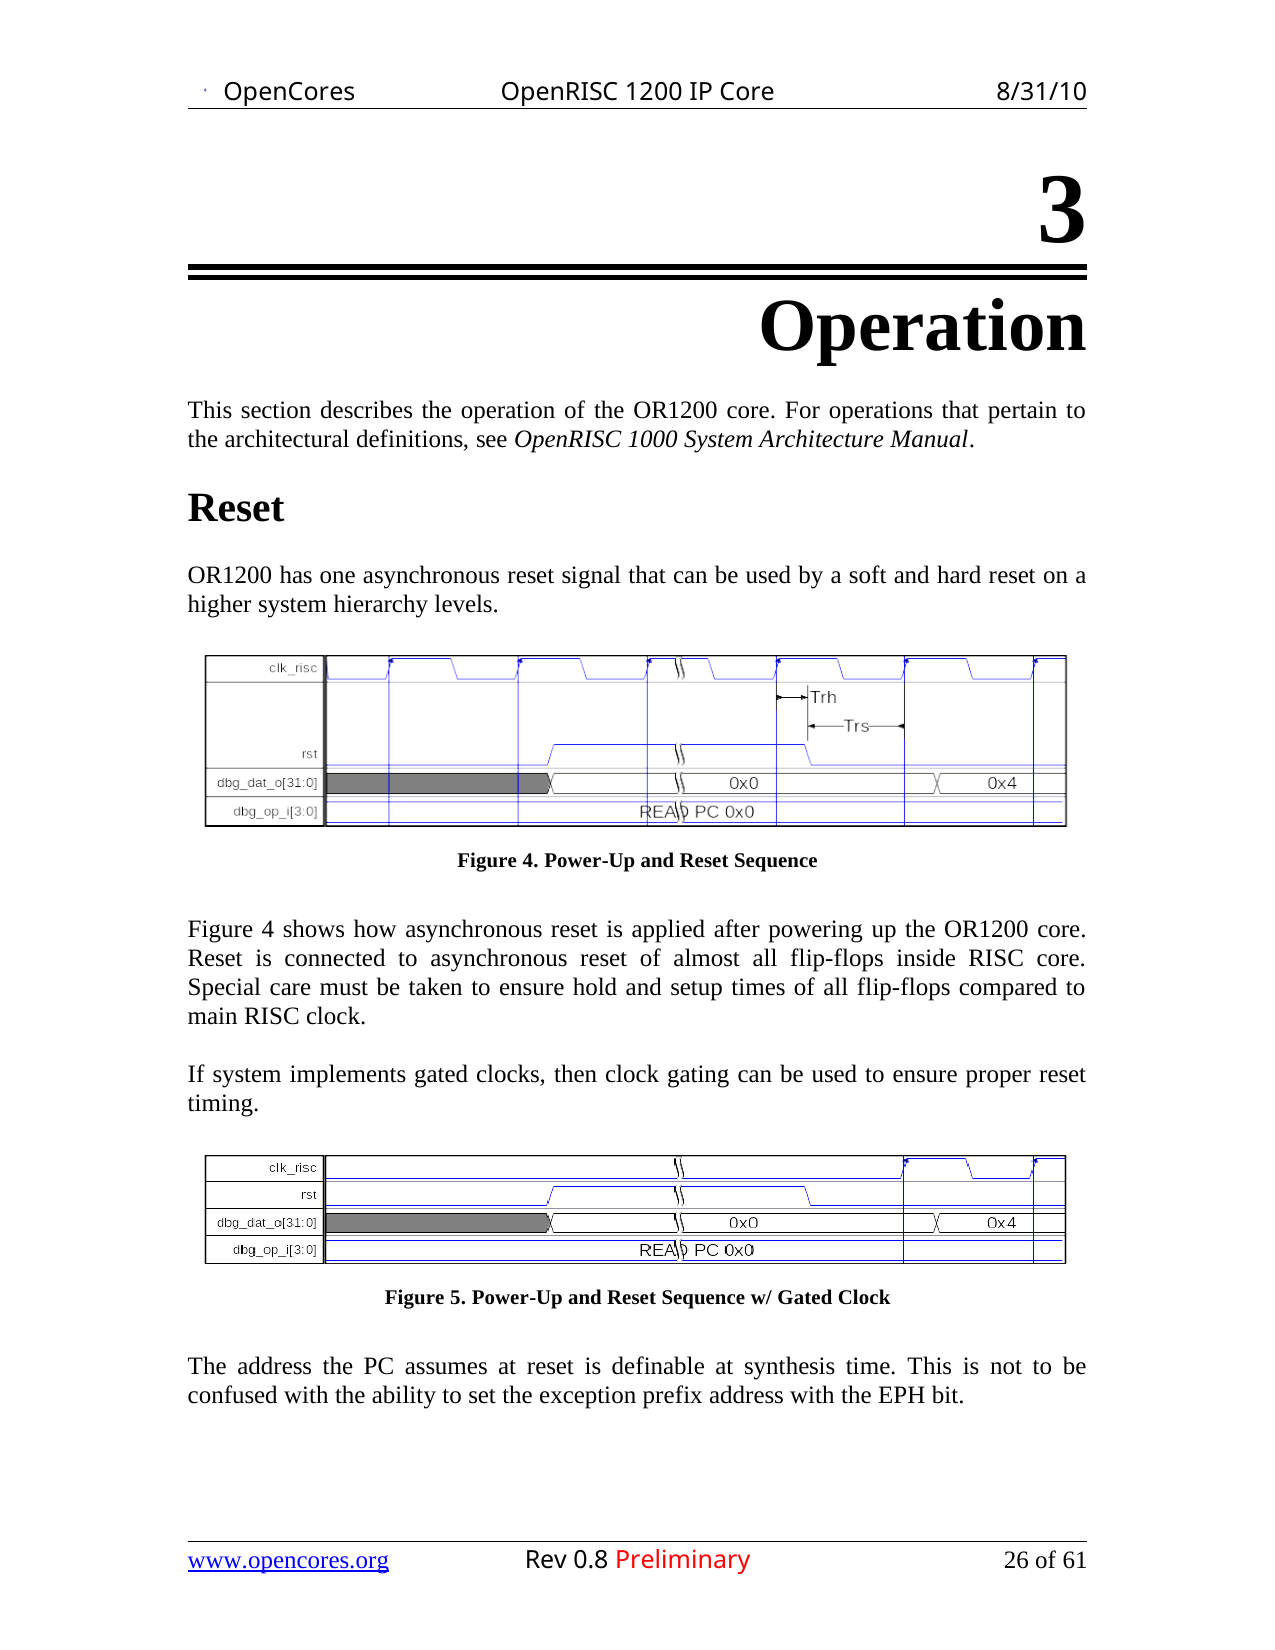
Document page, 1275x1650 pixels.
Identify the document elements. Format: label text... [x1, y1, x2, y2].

text Figure 4 shows how asynchronous reset is applied after powering up the OR1200 core. Reset is connected to asynchronous reset of almost all flip-flops inside RISC core. Special care must be taken to ensure hold and setup times of all flip-flops compared to main RISC clock. [187, 914, 1087, 1030]
text If system implements gated clocks, then clock gating can be used to ensure proper reset timing. [187, 1059, 1087, 1117]
text Figure 4. Power-Up and Reset Sequence [187, 848, 1087, 872]
subtitle Reset [187, 482, 1087, 530]
subtitle 3 [187, 150, 1087, 280]
text This section describes the operation of the OR1200 core. For operations that pertain to the architectural definitions, see OpenRISC 1000 System Architecture Manual. [187, 395, 1087, 453]
text Figure 5. Power-Up and Reset Sequence w/ Gated Clock [187, 1285, 1087, 1309]
text OR1200 has one asynchronous reset signal that can be used by a soft and hard reset on a higher system hierarchy levels. [187, 559, 1087, 618]
text The address the PC assumes at reset is definable at synthesis time. This is not to be confused with the ability to set the exception prefix address with the EPH bit. [187, 1351, 1087, 1409]
text Operation [187, 280, 1087, 366]
